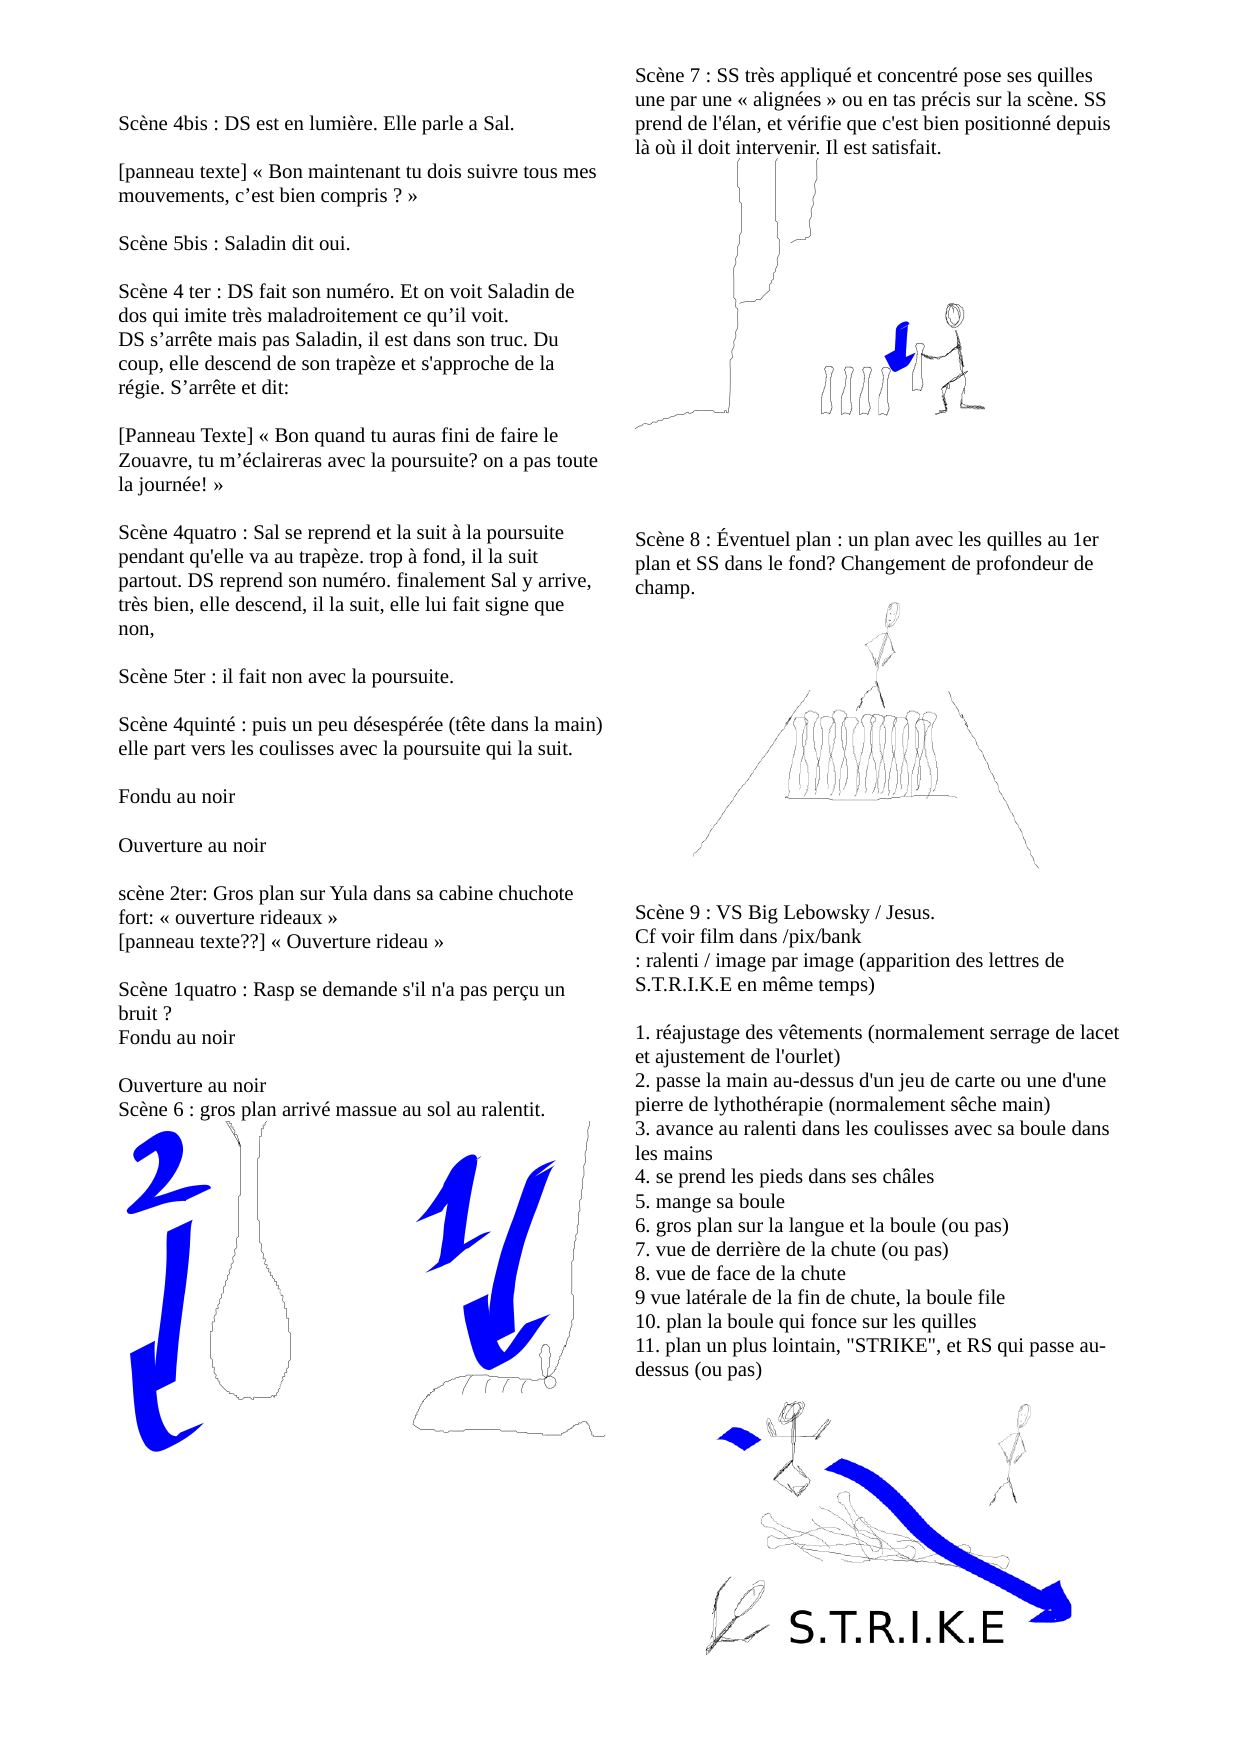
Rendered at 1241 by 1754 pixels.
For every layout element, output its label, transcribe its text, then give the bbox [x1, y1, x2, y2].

text 5. mange sa boule [635, 1188, 1122, 1213]
text 6. gros plan sur la langue et la boule (ou pas) [635, 1213, 1122, 1237]
text Scène 8 : Éventuel plan : un plan avec les quilles au 1er plan et SS dans le fond? Changement de profondeur de champ. [635, 527, 1122, 599]
text Scène 7 : SS très appliqué et concentré pose ses quilles une par une « alignées » ou en tas précis sur la scène. SS prend de l'élan, et vérifie que c'est bien positionné depuis là où il doit intervenir. Il est satisfait. [635, 62, 1122, 158]
text : ralenti / image par image (apparition des lettres de S.T.R.I.K.E en même temps) [635, 948, 1122, 996]
text Scène 5ter : il fait non avec la poursuite. [118, 664, 605, 688]
text 3. avance au ralenti dans les coulisses avec sa boule dans les mains [635, 1116, 1122, 1164]
picture [682, 599, 1074, 876]
text Scène 4quatro : Sal se reprend et la suit à la poursuite pendant qu'elle va au trapèze. trop à fond, il la suit partout. DS reprend son numéro. finalement Sal y arrive, très bien, elle descend, il la suit, elle lui fait signe que non, [118, 520, 605, 640]
text Scène 5bis : Saladin dit oui. Scène 4 ter : DS fait son numéro. Et on voit Saladin de dos qui imite très maladroitement ce qu’il voit. DS s’arrête mais pas Saladin, il est dans son truc. Du coup, elle descend de son trapèze et s'approche de la régie. S’arrête et dit: [118, 231, 605, 399]
text Ouverture au noir [118, 832, 605, 857]
picture [634, 158, 1123, 504]
text Scène 1quatro : Rasp se demande s'il n'a pas perçu un bruit ? [118, 977, 605, 1025]
text [Panneau Texte] « Bon quand tu auras fini de faire le Zouavre, tu m’éclaireras avec la poursuite? on a pas toute la journée! » [118, 423, 605, 496]
text [panneau texte??] « Ouverture rideau » [118, 929, 605, 953]
text Cf voir film dans /pix/bank [635, 924, 1122, 948]
text 10. plan la boule qui fonce sur les quilles [635, 1309, 1122, 1333]
text 8. vue de face de la chute [635, 1261, 1122, 1285]
text Scène 6 : gros plan arrivé massue au sol au ralentit. [118, 1097, 605, 1121]
text 2. passe la main au-dessus d'un jeu de carte ou une d'une pierre de lythothérapie (normalement sêche main) [635, 1068, 1122, 1116]
picture [705, 1401, 1072, 1660]
text scène 2ter: Gros plan sur Yula dans sa cabine chuchote fort: « ouverture rideaux » [118, 881, 605, 929]
text Scène 9 : VS Big Lebowsky / Jesus. [635, 900, 1122, 924]
text Scène 4bis : DS est en lumière. Elle parle a Sal. [panneau texte] « Bon maintenant tu dois suivre tous mes mouvements, c’est bien compris ? » [118, 62, 605, 207]
text 11. plan un plus lointain, "STRIKE", et RS qui passe au-dessus (ou pas) [635, 1333, 1122, 1381]
text 1. réajustage des vêtements (normalement serrage de lacet et ajustement de l'ourlet) [635, 1020, 1122, 1068]
text 4. se prend les pieds dans ses châles [635, 1164, 1122, 1188]
text Fondu au noir [118, 784, 605, 808]
text 7. vue de derrière de la chute (ou pas) [635, 1237, 1122, 1261]
text 9 vue latérale de la fin de chute, la boule file [635, 1285, 1122, 1309]
text Ouverture au noir [118, 1073, 605, 1097]
text Scène 4quinté : puis un peu désespérée (tête dans la main) elle part vers les coulisses avec la poursuite qui la suit. [118, 712, 605, 760]
picture [118, 1121, 606, 1466]
text Fondu au noir [118, 1025, 605, 1049]
